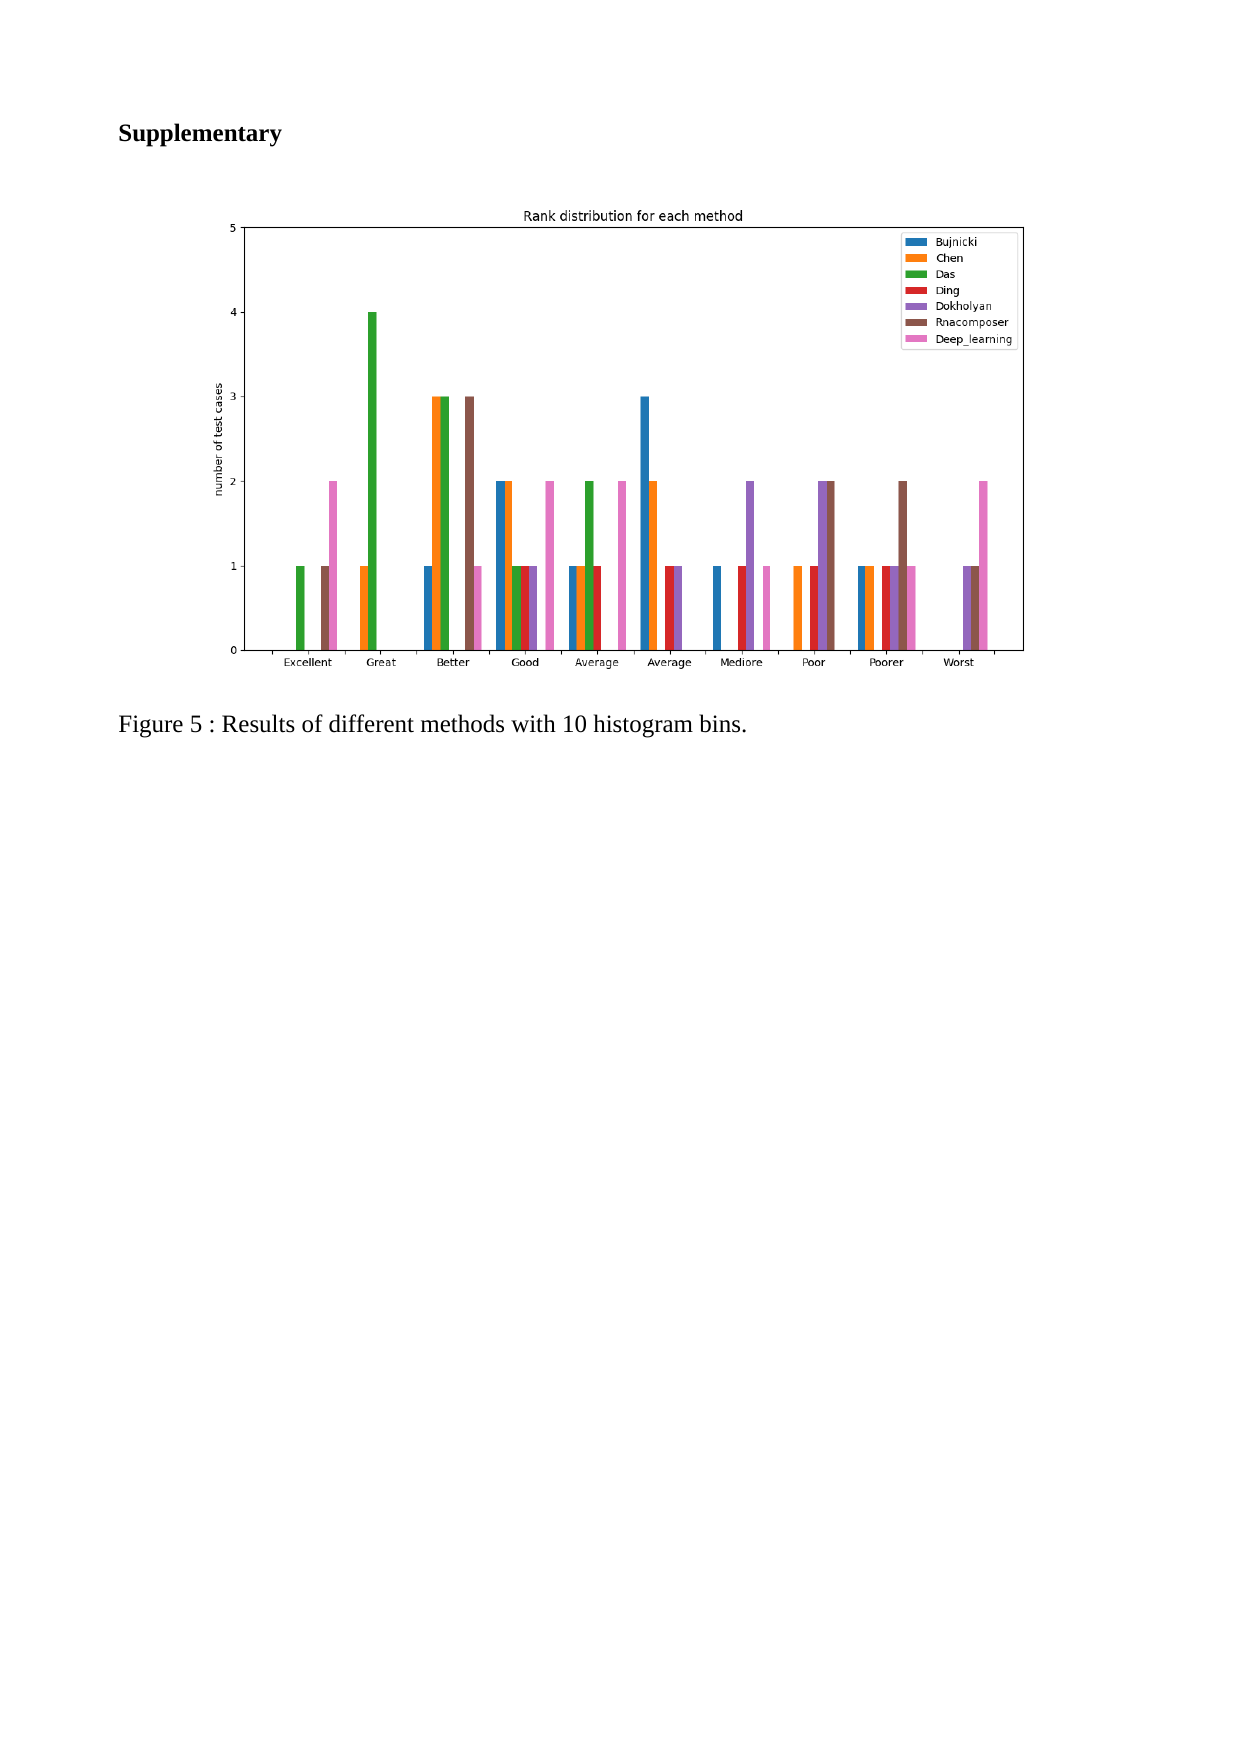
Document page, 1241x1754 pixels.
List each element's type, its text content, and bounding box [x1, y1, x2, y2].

text Figure 5 : Results of different methods with 10 histogram bins. [118, 710, 1122, 738]
picture [118, 161, 1123, 710]
text Supplementary [118, 118, 1122, 147]
